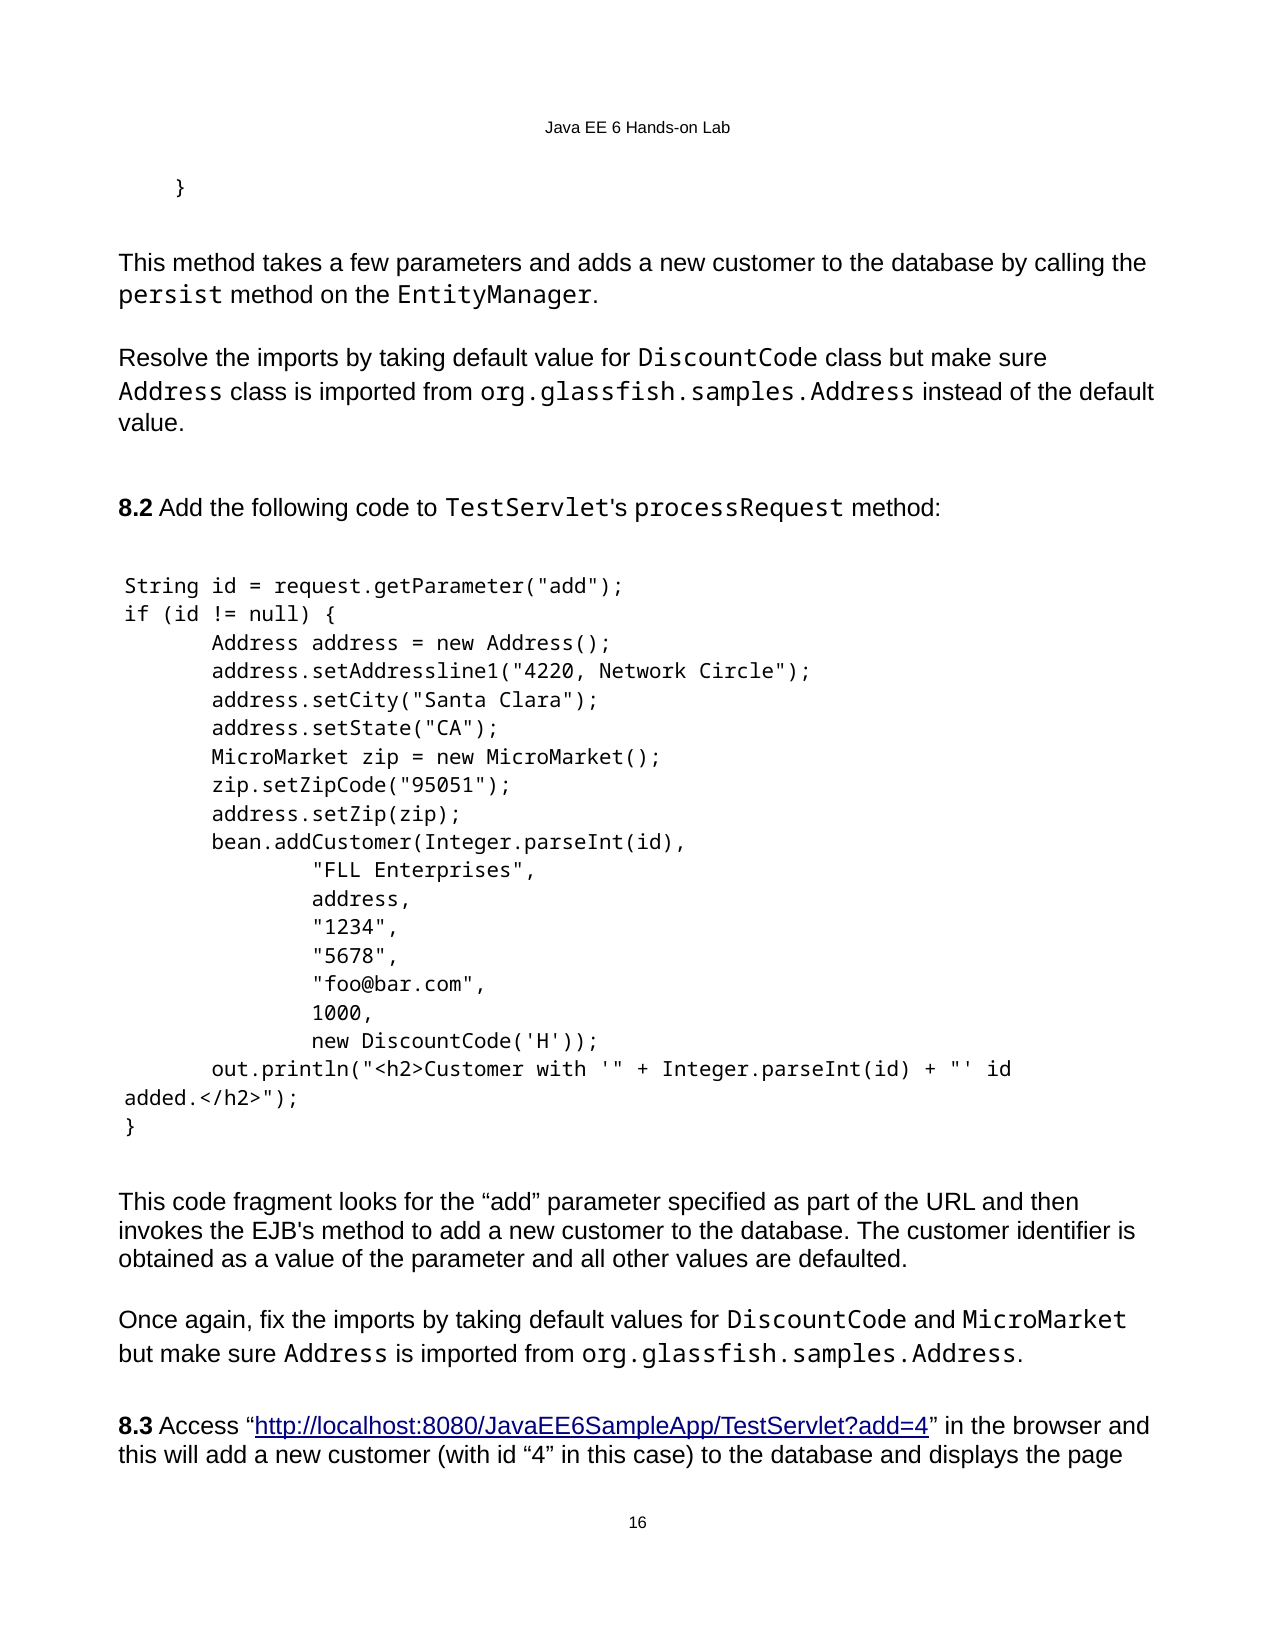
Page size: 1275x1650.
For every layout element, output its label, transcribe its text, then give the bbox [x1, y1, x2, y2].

text This method takes a few parameters and adds a new customer to the database by calling the persist method on the EntityManager. Resolve the imports by taking default value for DiscountCode class but make sure Address class is imported from org.glassfish.samples.Address instead of the default value. [118, 248, 1157, 436]
text 8.3 Access “http://localhost:8080/JavaEE6SampleApp/TestServlet?add=4” in the browser and this will add a new customer (with id “4” in this case) to the database and displays the page [118, 1382, 1157, 1469]
table_header String id = request.getParameter("add"); if (id != null) { Address address = new Address(); address.setAddressline1("4220, Network Circle"); address.setCity("Santa Clara"); address.setState("CA"); MicroMarket zip = new MicroMarket(); zip.setZipCode("95051"); address.setZip(zip); bean.addCustomer(Integer.parseInt(id), "FLL Enterprises", address, "1234", "5678", "foo@bar.com", 1000, new DiscountCode('H')); out.println("<h2>Customer with '" + Integer.parseInt(id) + "' id added.</h2>"); } [118, 565, 1157, 1146]
text This code fragment looks for the “add” parameter specified as part of the URL and then invokes the EJB's method to add a new customer to the database. The customer identifier is obtained as a value of the parameter and all other values are defaulted. Once again, fix the imports by taking default values for DiscountCode and MicroMarket but make sure Address is imported from org.glassfish.samples.Address. [118, 1187, 1157, 1370]
table_header } [118, 167, 1157, 207]
text 8.2 Add the following code to TestServlet's processRequest method: [118, 490, 1157, 553]
